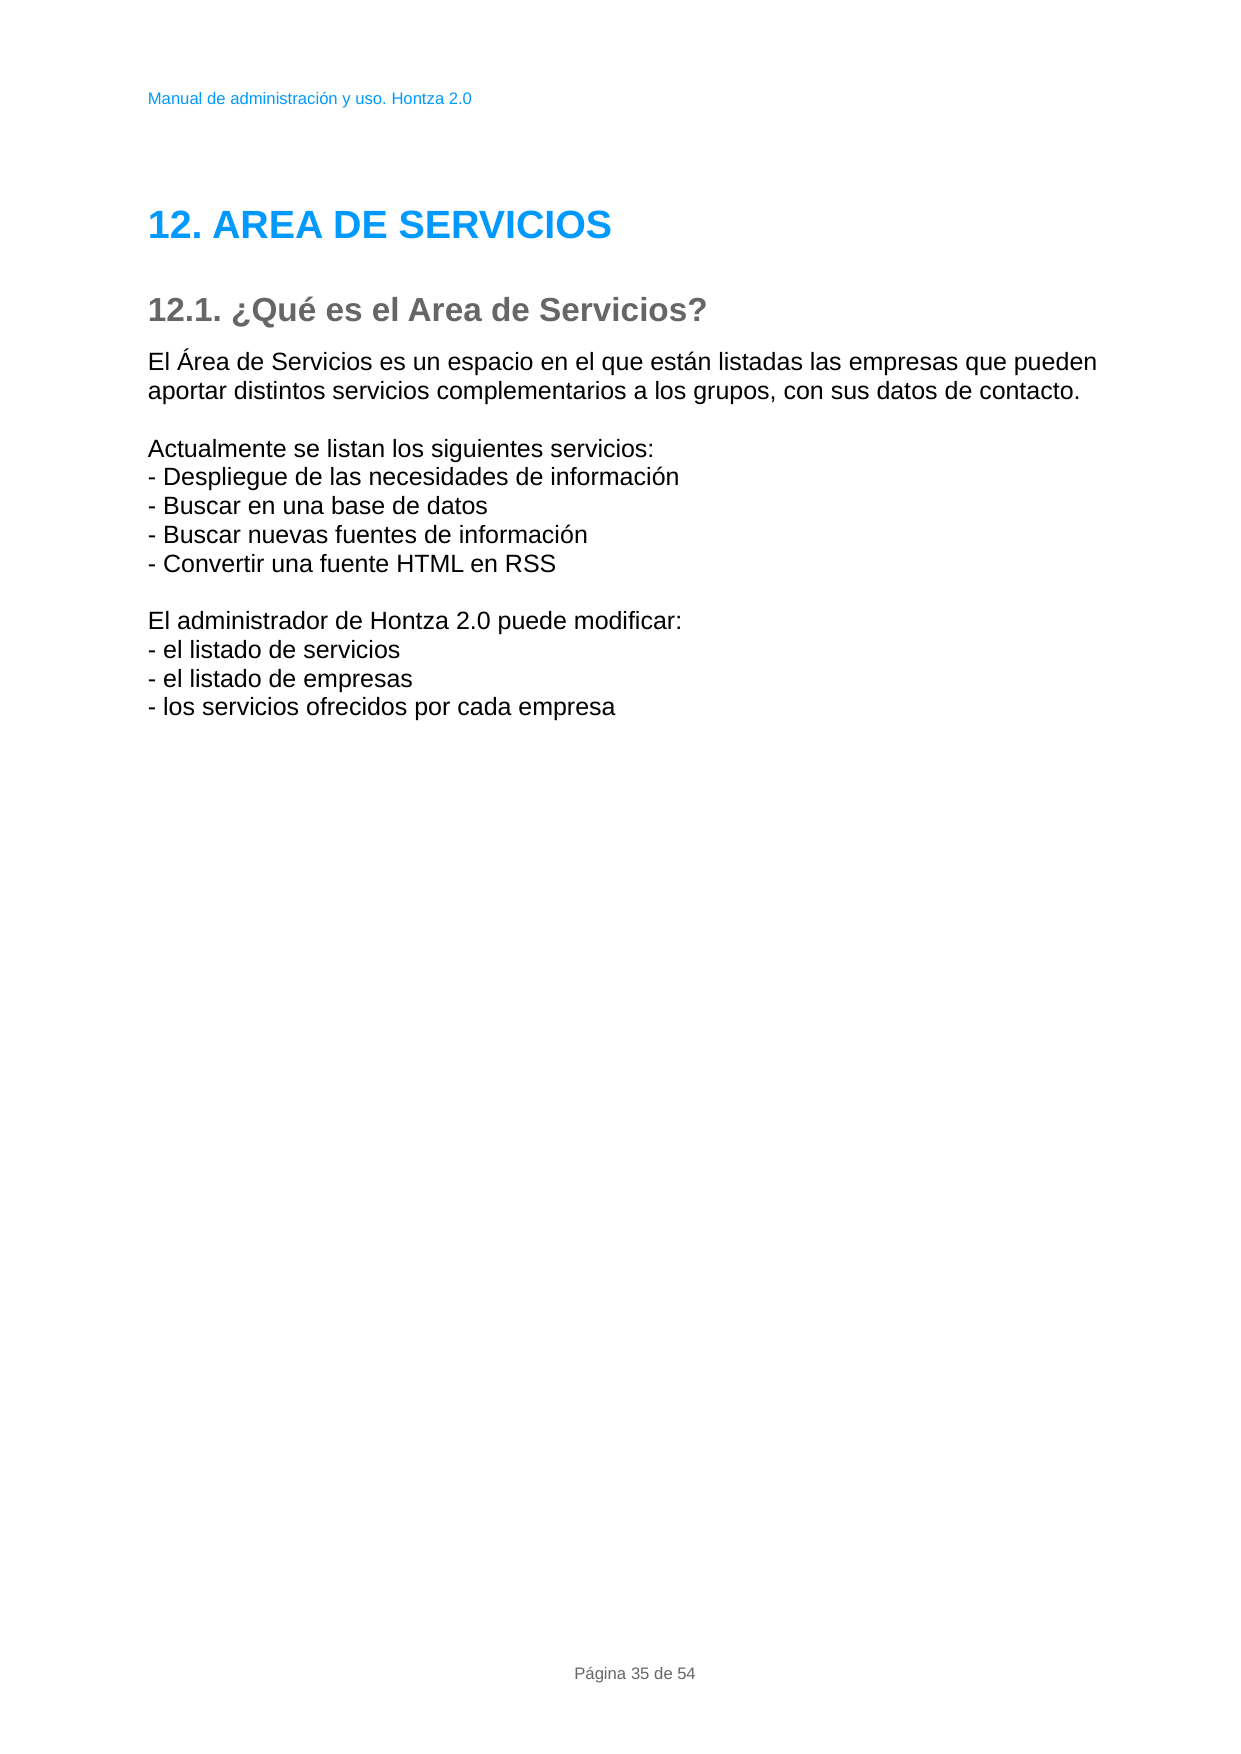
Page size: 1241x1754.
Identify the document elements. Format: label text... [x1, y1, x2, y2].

text El Área de Servicios es un espacio en el que están listadas las empresas que pueden aportar distintos servicios complementarios a los grupos, con sus datos de contacto. [148, 347, 1122, 405]
text Actualmente se listan los siguientes servicios: [148, 433, 1122, 462]
text - Buscar nuevas fuentes de información [148, 520, 1122, 548]
subtitle 12.1. ¿Qué es el Area de Servicios? [148, 291, 1122, 329]
text - los servicios ofrecidos por cada empresa [148, 692, 1122, 721]
text - Despliegue de las necesidades de información [148, 462, 1122, 491]
text - el listado de empresas [148, 663, 1122, 692]
text - Convertir una fuente HTML en RSS [148, 548, 1122, 577]
text - el listado de servicios [148, 635, 1122, 663]
subtitle 12. AREA DE SERVICIOS [148, 202, 1122, 247]
text El administrador de Hontza 2.0 puede modificar: [148, 606, 1122, 635]
text - Buscar en una base de datos [148, 491, 1122, 520]
